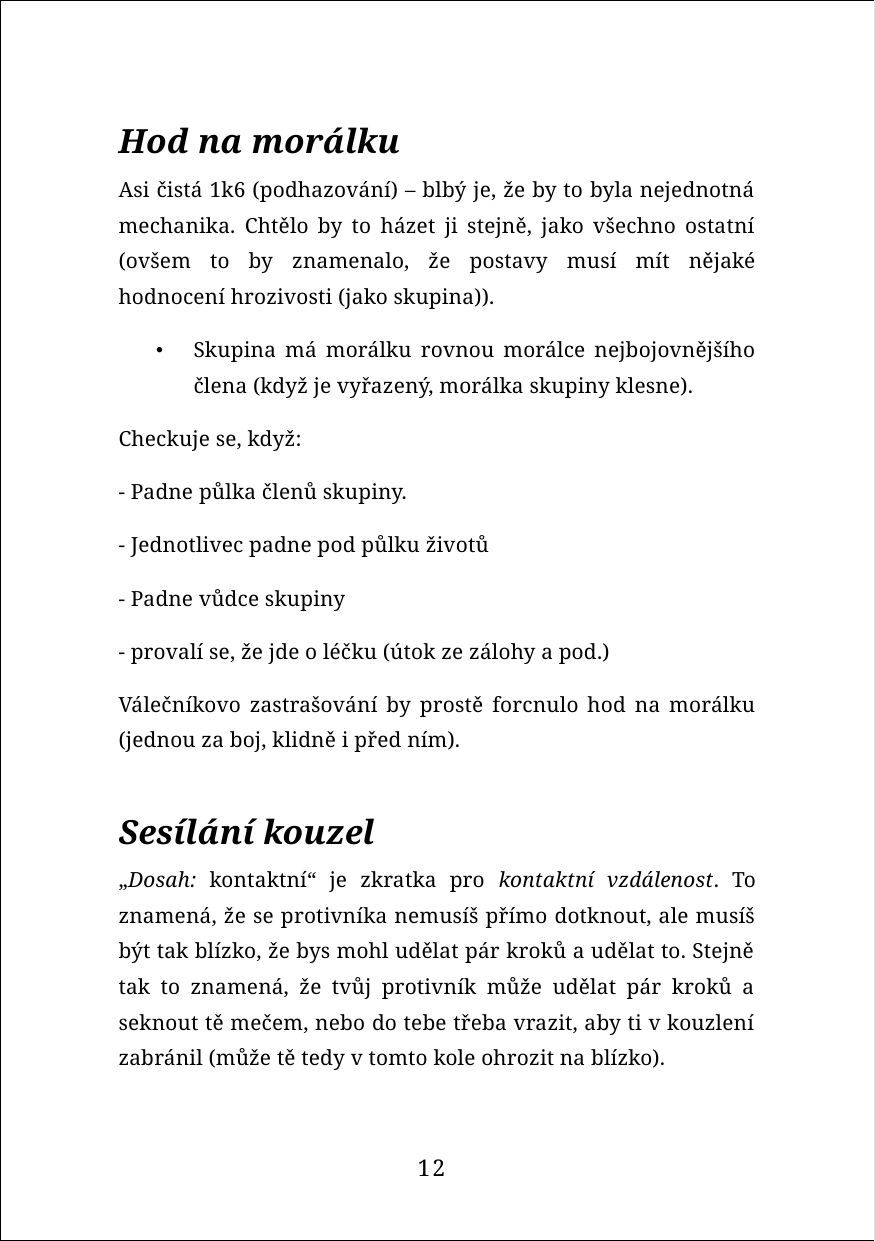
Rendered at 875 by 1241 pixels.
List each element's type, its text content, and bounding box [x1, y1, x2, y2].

list Skupina má morálku rovnou morálce nejbojovnějšího člena (když je vyřazený, morálka skupiny klesne). [156, 335, 756, 399]
text Asi čistá 1k6 (podhazování) – blbý je, že by to byla nejednotná mechanika. Chtělo by to házet ji stejně, jako všechno ostatní (ovšem to by znamenalo, že postavy musí mít nějaké hodnocení hrozivosti (jako skupina)). [118, 175, 756, 310]
text - provalí se, že jde o léčku (útok ze zálohy a pod.) [118, 637, 756, 665]
subtitle Sesílání kouzel [118, 808, 756, 854]
text - Padne vůdce skupiny [118, 584, 756, 612]
text - Padne půlka členů skupiny. [118, 477, 756, 506]
text „Dosah: kontaktní“ je zkratka pro kontaktní vzdálenost. To znamená, že se protivníka nemusíš přímo dotknout, ale musíš být tak blízko, že bys mohl udělat pár kroků a udělat to. Stejně tak to znamená, že tvůj protivník může udělat pár kroků a seknout tě mečem, nebo do tebe třeba vrazit, aby ti v kouzlení zabránil (může tě tedy v tomto kole ohrozit na blízko). [118, 866, 756, 1072]
subtitle Hod na morálku [118, 118, 756, 164]
text Checkuje se, když: [118, 424, 756, 452]
text - Jednotlivec padne pod půlku životů [118, 530, 756, 559]
text Válečníkovo zastrašování by prostě forcnulo hod na morálku (jednou za boj, klidně i před ním). [118, 690, 756, 754]
